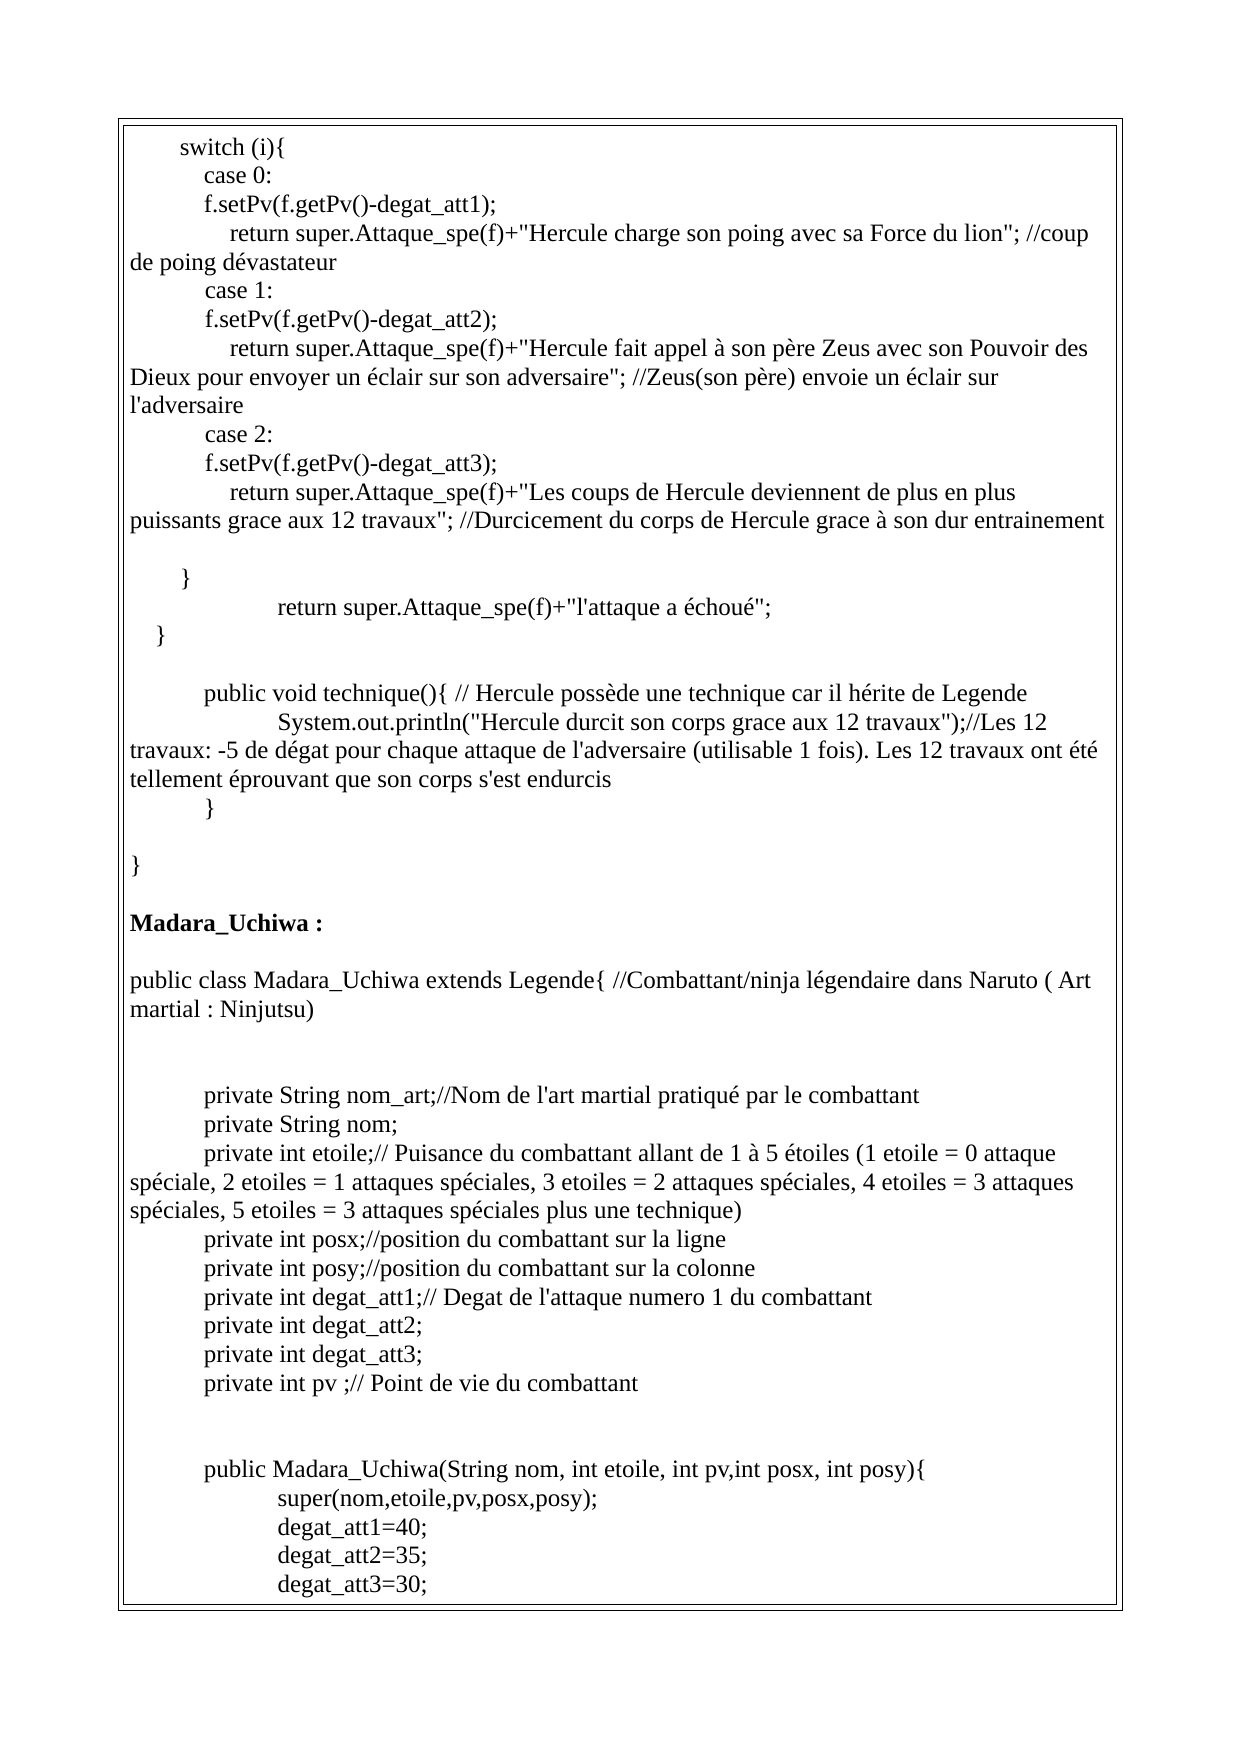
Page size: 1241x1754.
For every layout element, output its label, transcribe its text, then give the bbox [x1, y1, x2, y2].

table_header Copier / coller vos classes et interfaces à partir d'ici : [119, 119, 1122, 1610]
table_header switch (i){ case 0: f.setPv(f.getPv()-degat_att1); return super.Attaque_spe(f)+"Hercule charge son poing avec sa Force du lion"; //coup de poing dévastateur case 1: f.setPv(f.getPv()-degat_att2); return super.Attaque_spe(f)+"Hercule fait appel à son père Zeus avec son Pouvoir des Dieux pour envoyer un éclair sur son adversaire"; //Zeus(son père) envoie un éclair sur l'adversaire case 2: f.setPv(f.getPv()-degat_att3); return super.Attaque_spe(f)+"Les coups de Hercule deviennent de plus en plus puissants grace aux 12 travaux"; //Durcicement du corps de Hercule grace à son dur entrainement } return super.Attaque_spe(f)+"l'attaque a échoué"; } public void technique(){ // Hercule possède une technique car il hérite de Legende System.out.println("Hercule durcit son corps grace aux 12 travaux");//Les 12 travaux: -5 de dégat pour chaque attaque de l'adversaire (utilisable 1 fois). Les 12 travaux ont été tellement éprouvant que son corps s'est endurcis } } Madara_Uchiwa : public class Madara_Uchiwa extends Legende{ //Combattant/ninja légendaire dans Naruto ( Art martial : Ninjutsu) private String nom_art;//Nom de l'art martial pratiqué par le combattant private String nom; private int etoile;// Puisance du combattant allant de 1 à 5 étoiles (1 etoile = 0 attaque spéciale, 2 etoiles = 1 attaques spéciales, 3 etoiles = 2 attaques spéciales, 4 etoiles = 3 attaques spéciales, 5 etoiles = 3 attaques spéciales plus une technique) private int posx;//position du combattant sur la ligne private int posy;//position du combattant sur la colonne private int degat_att1;// Degat de l'attaque numero 1 du combattant private int degat_att2; private int degat_att3; private int pv ;// Point de vie du combattant public Madara_Uchiwa(String nom, int etoile, int pv,int posx, int posy){ super(nom,etoile,pv,posx,posy); degat_att1=40; degat_att2=35; degat_att3=30; [124, 126, 1116, 1604]
